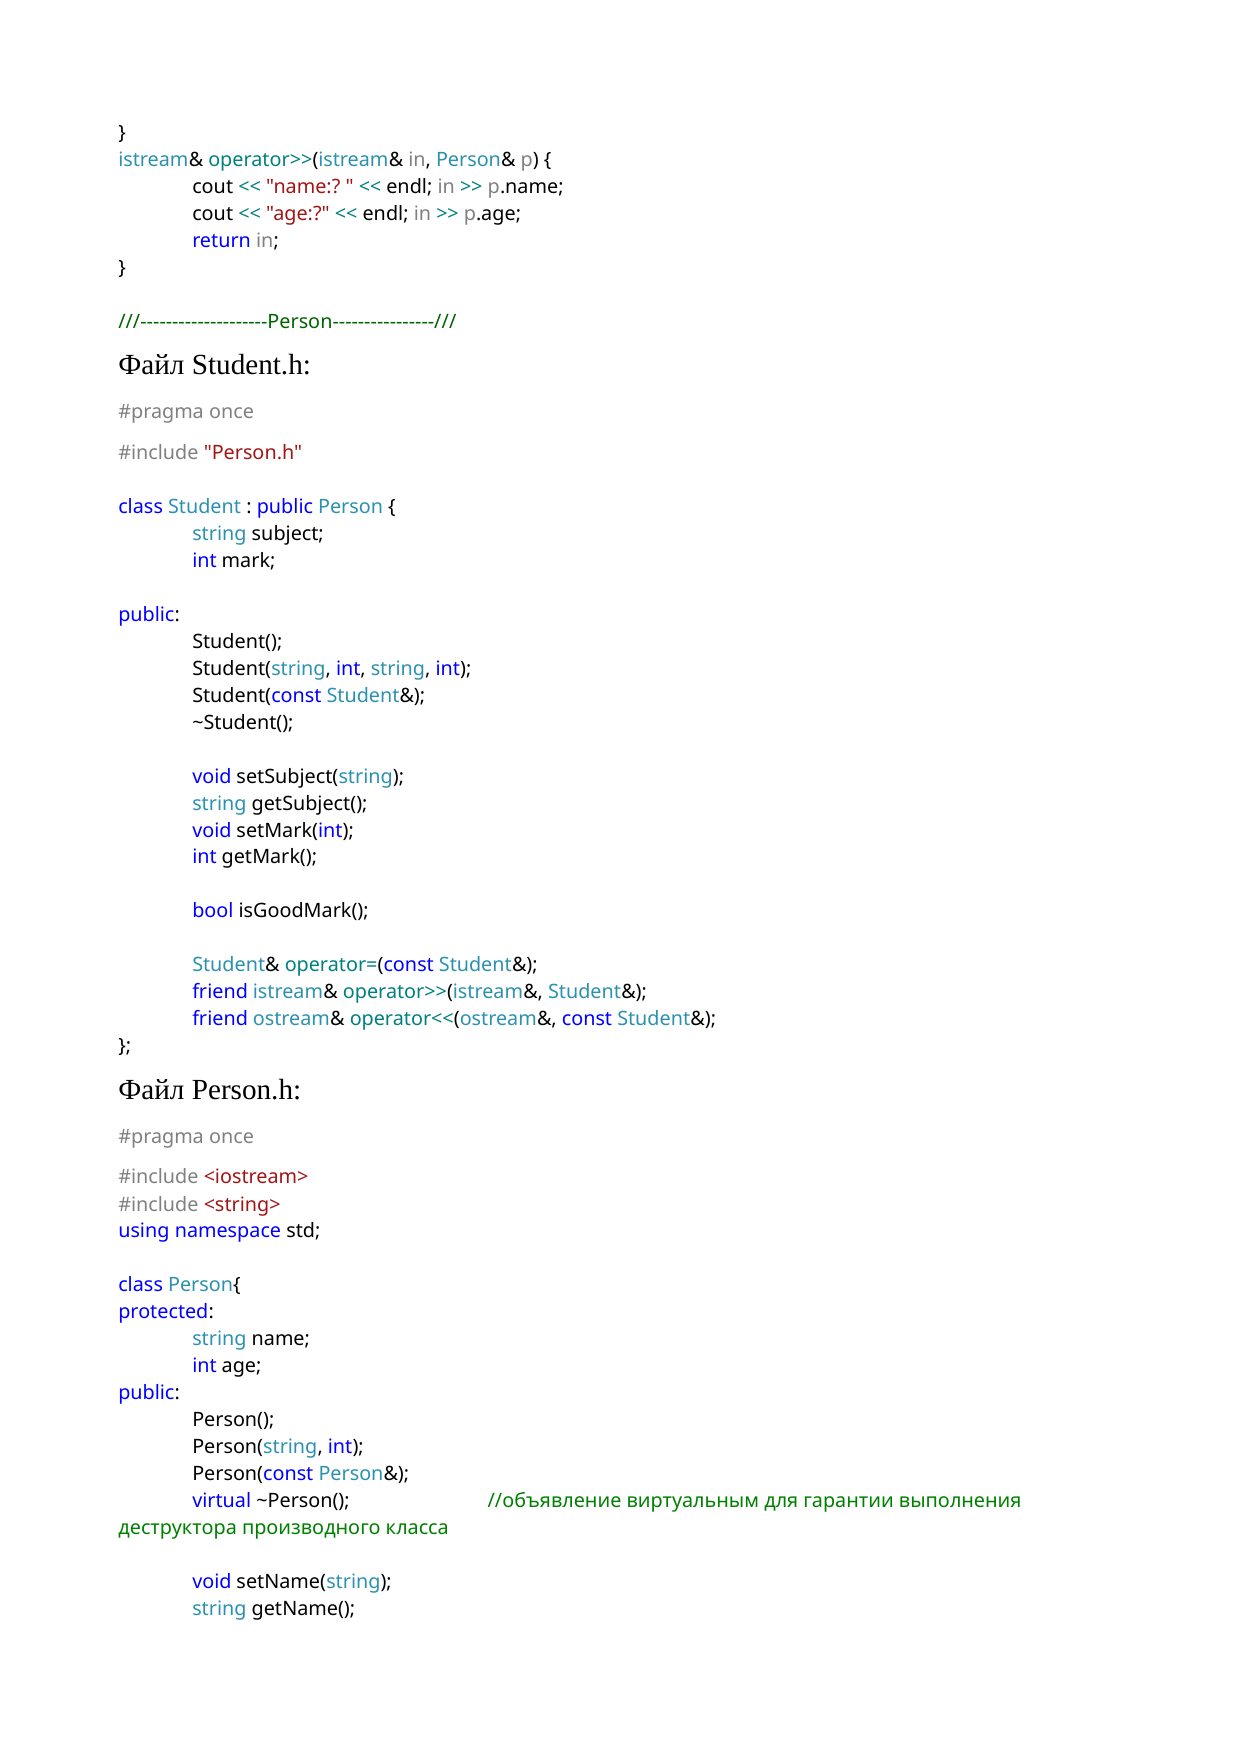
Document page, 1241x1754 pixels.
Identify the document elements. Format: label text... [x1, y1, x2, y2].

text public: [118, 1379, 1122, 1406]
text string getName(); [118, 1594, 1122, 1621]
text void setSubject(string); [118, 762, 1122, 789]
text cout << "name:? " << endl; in >> p.name; [118, 172, 1122, 199]
text Student& operator=(const Student&); [118, 951, 1122, 978]
text }; [118, 1032, 1122, 1059]
text #include "Person.h" [118, 438, 1122, 465]
text class Person{ [118, 1271, 1122, 1298]
text public: [118, 600, 1122, 627]
text ///--------------------Person----------------/// [118, 307, 1122, 334]
text } [118, 253, 1122, 280]
text string name; [118, 1325, 1122, 1352]
text int getMark(); [118, 843, 1122, 870]
text bool isGoodMark(); [118, 897, 1122, 924]
text cout << "age:?" << endl; in >> p.age; [118, 199, 1122, 226]
text protected: [118, 1298, 1122, 1325]
text Student(string, int, string, int); [118, 654, 1122, 681]
text } [118, 118, 1122, 145]
text class Student : public Person { [118, 492, 1122, 519]
text using namespace std; [118, 1217, 1122, 1244]
text Person(const Person&); [118, 1459, 1122, 1487]
text Файл Person.h: [118, 1072, 1122, 1106]
text string subject; [118, 519, 1122, 546]
text void setName(string); [118, 1567, 1122, 1594]
text Person(); [118, 1406, 1122, 1433]
text Файл Student.h: [118, 347, 1122, 381]
text #include <string> [118, 1190, 1122, 1217]
text int age; [118, 1352, 1122, 1379]
text istream& operator>>(istream& in, Person& p) { [118, 145, 1122, 172]
text Student(); [118, 627, 1122, 654]
text Person(string, int); [118, 1433, 1122, 1459]
text #pragma once [118, 398, 1122, 425]
text #pragma once [118, 1122, 1122, 1149]
text #include <iostream> [118, 1163, 1122, 1190]
text void setMark(int); [118, 816, 1122, 843]
text Student(const Student&); [118, 681, 1122, 708]
text int mark; [118, 546, 1122, 573]
text string getSubject(); [118, 789, 1122, 816]
text friend ostream& operator<<(ostream&, const Student&); [118, 1005, 1122, 1032]
text return in; [118, 226, 1122, 253]
text virtual ~Person(); //объявление виртуальным для гарантии выполнения деструктора производного класса [118, 1487, 1122, 1541]
text friend istream& operator>>(istream&, Student&); [118, 978, 1122, 1005]
text ~Student(); [118, 708, 1122, 735]
